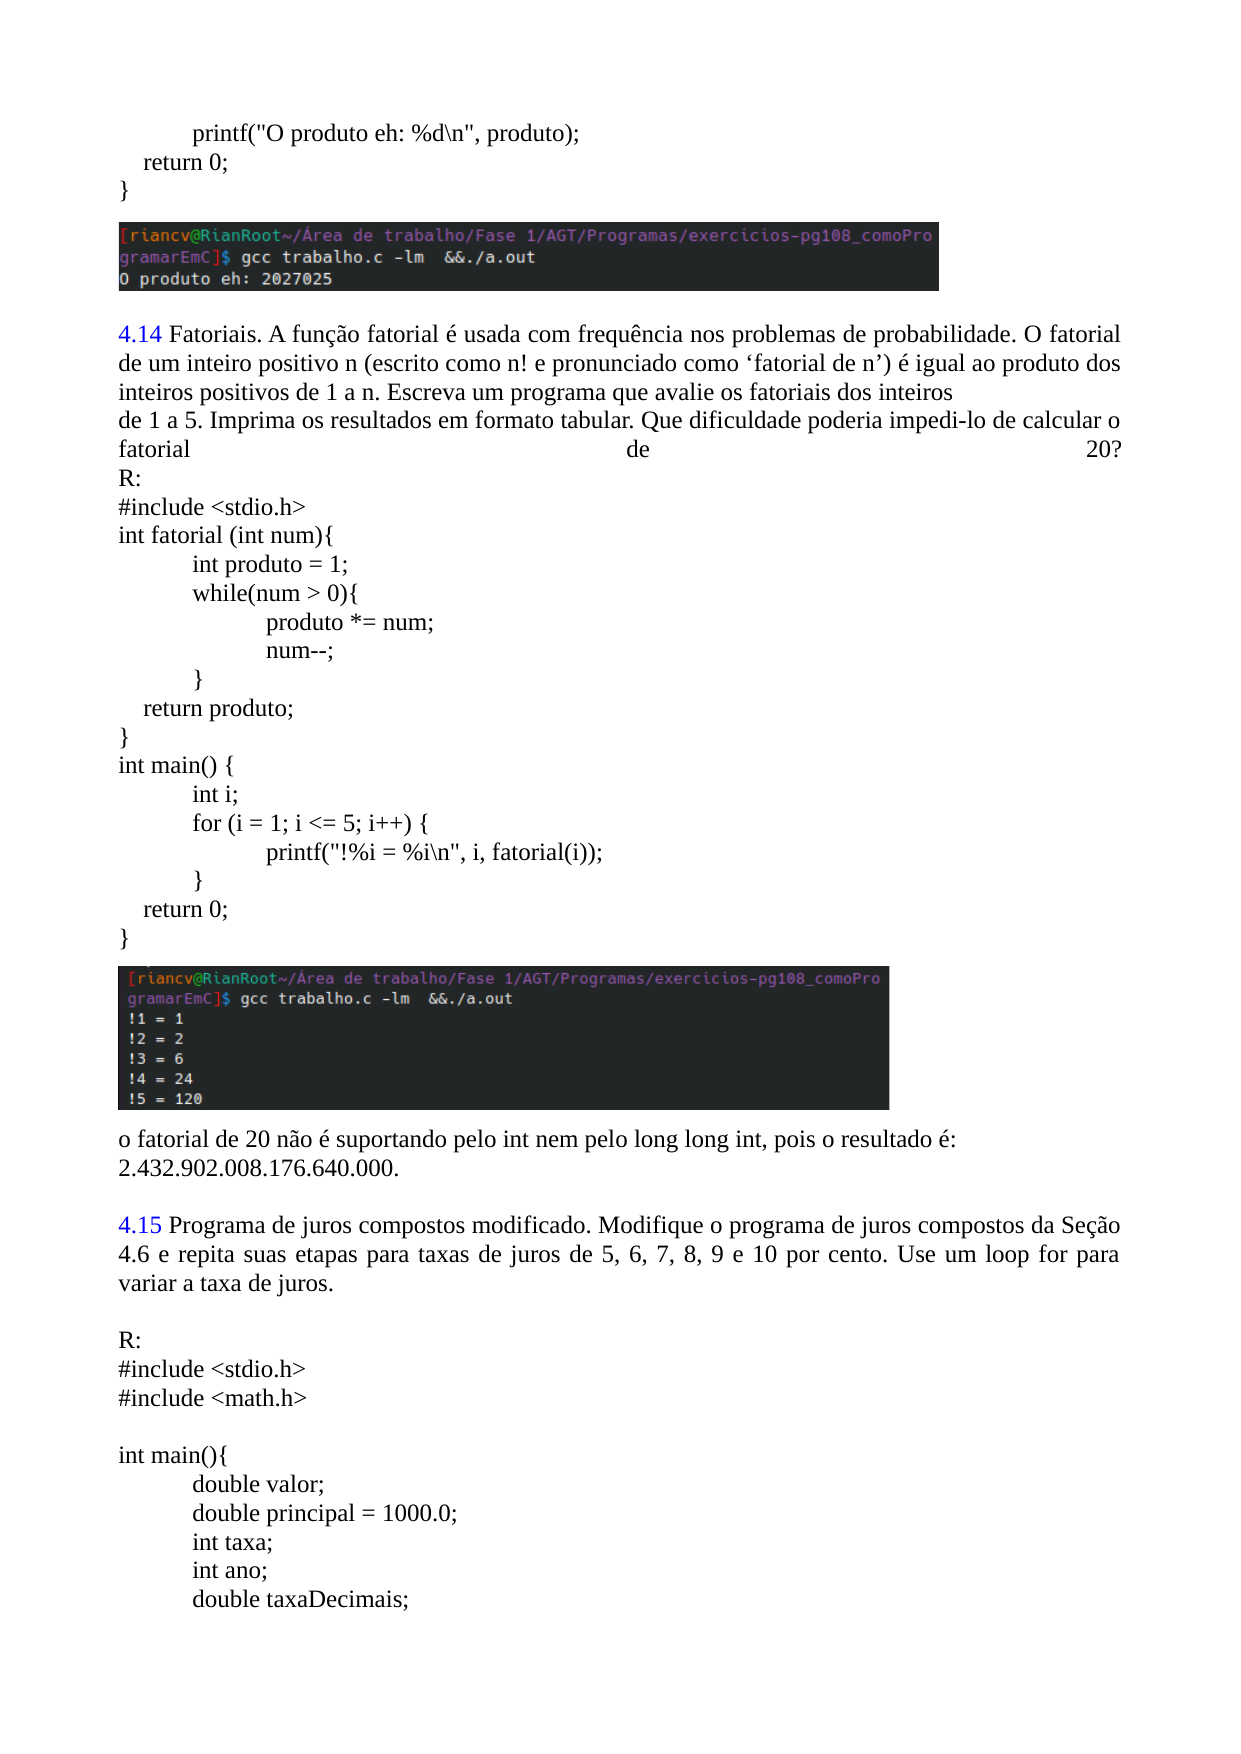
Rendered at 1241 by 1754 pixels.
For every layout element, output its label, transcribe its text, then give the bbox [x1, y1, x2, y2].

text 4.14 Fatoriais. A função fatorial é usada com frequência nos problemas de probabilidade. O fatorial de um inteiro positivo n (escrito como n! e pronunciado como ‘fatorial de n’) é igual ao produto dos inteiros positivos de 1 a n. Escreva um programa que avalie os fatoriais dos inteiros [118, 291, 1122, 406]
text de 1 a 5. Imprima os resultados em formato tabular. Que dificuldade poderia impedi-lo de calcular o fatorial de 20? R: #include <stdio.h> [118, 406, 1122, 521]
text } [118, 923, 1122, 1009]
text return 0; [118, 147, 1122, 176]
text double valor; [118, 1469, 1122, 1498]
text o fatorial de 20 não é suportando pelo int nem pelo long long int, pois o resultado é: 2.432.902.008.176.640.000. [118, 1124, 1122, 1182]
text } [118, 866, 1122, 894]
text R: #include <stdio.h> [118, 1326, 1122, 1383]
text double principal = 1000.0; [118, 1498, 1122, 1527]
text #include <math.h> [118, 1383, 1122, 1412]
text } [118, 176, 1122, 233]
text return 0; [118, 894, 1122, 923]
text } [118, 722, 1122, 751]
text int produto = 1; [118, 549, 1122, 578]
text printf("!%i = %i\n", i, fatorial(i)); [118, 837, 1122, 866]
text int i; [118, 779, 1122, 808]
text for (i = 1; i <= 5; i++) { [118, 808, 1122, 837]
text produto *= num; [118, 607, 1122, 636]
text int taxa; [118, 1527, 1122, 1556]
text printf("O produto eh: %d\n", produto); [118, 118, 1122, 147]
text int fatorial (int num){ [118, 521, 1122, 549]
text double taxaDecimais; [118, 1584, 1122, 1613]
picture [118, 966, 890, 1110]
text while(num > 0){ [118, 578, 1122, 607]
text num--; [118, 636, 1122, 664]
text int main(){ [118, 1441, 1122, 1469]
picture [118, 222, 939, 291]
text int main() { [118, 751, 1122, 779]
text int ano; [118, 1556, 1122, 1584]
text return produto; [118, 693, 1122, 722]
text 4.15 Programa de juros compostos modificado. Modifique o programa de juros compostos da Seção 4.6 e repita suas etapas para taxas de juros de 5, 6, 7, 8, 9 e 10 por cento. Use um loop for para variar a taxa de juros. [118, 1211, 1122, 1297]
text } [118, 664, 1122, 693]
